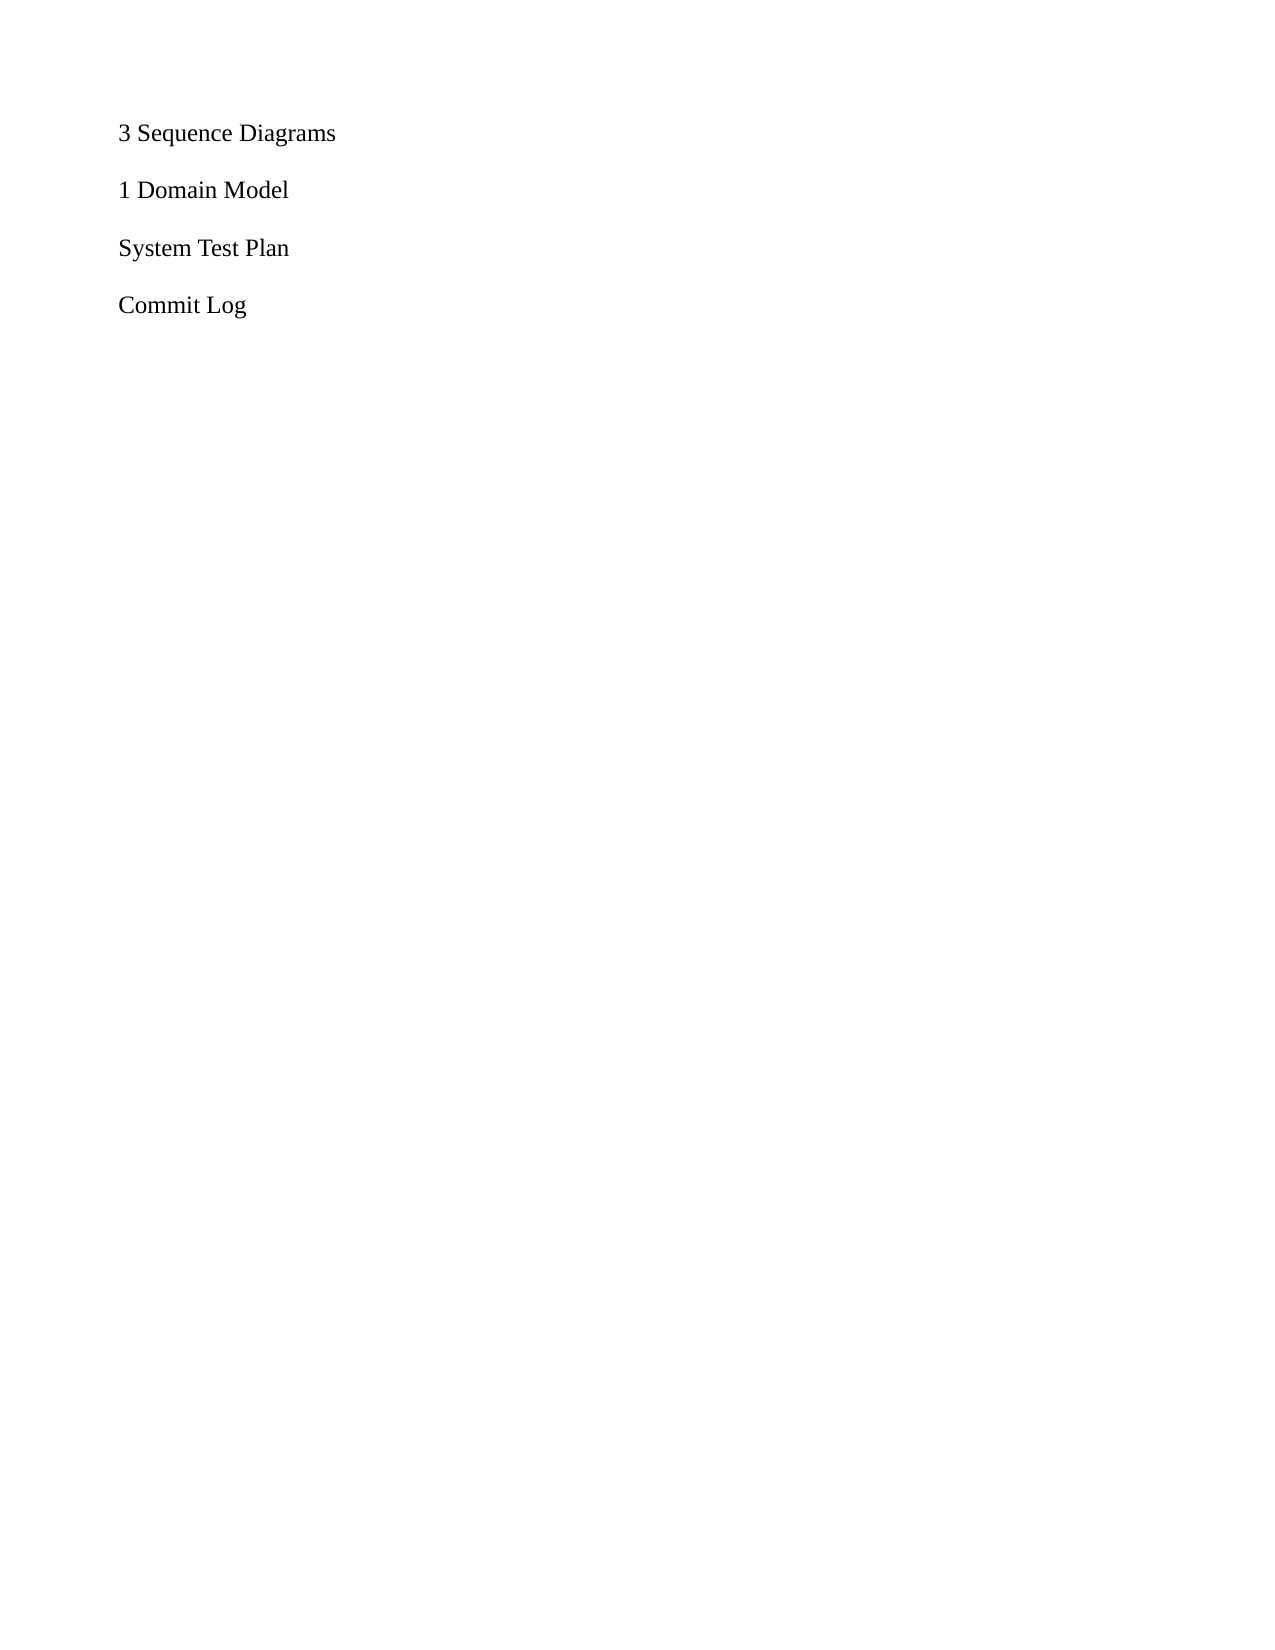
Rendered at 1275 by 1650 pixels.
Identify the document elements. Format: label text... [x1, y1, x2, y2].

text Commit Log [118, 291, 1157, 319]
text 1 Domain Model [118, 176, 1157, 204]
text System Test Plan [118, 233, 1157, 262]
text 3 Sequence Diagrams [118, 118, 1157, 147]
